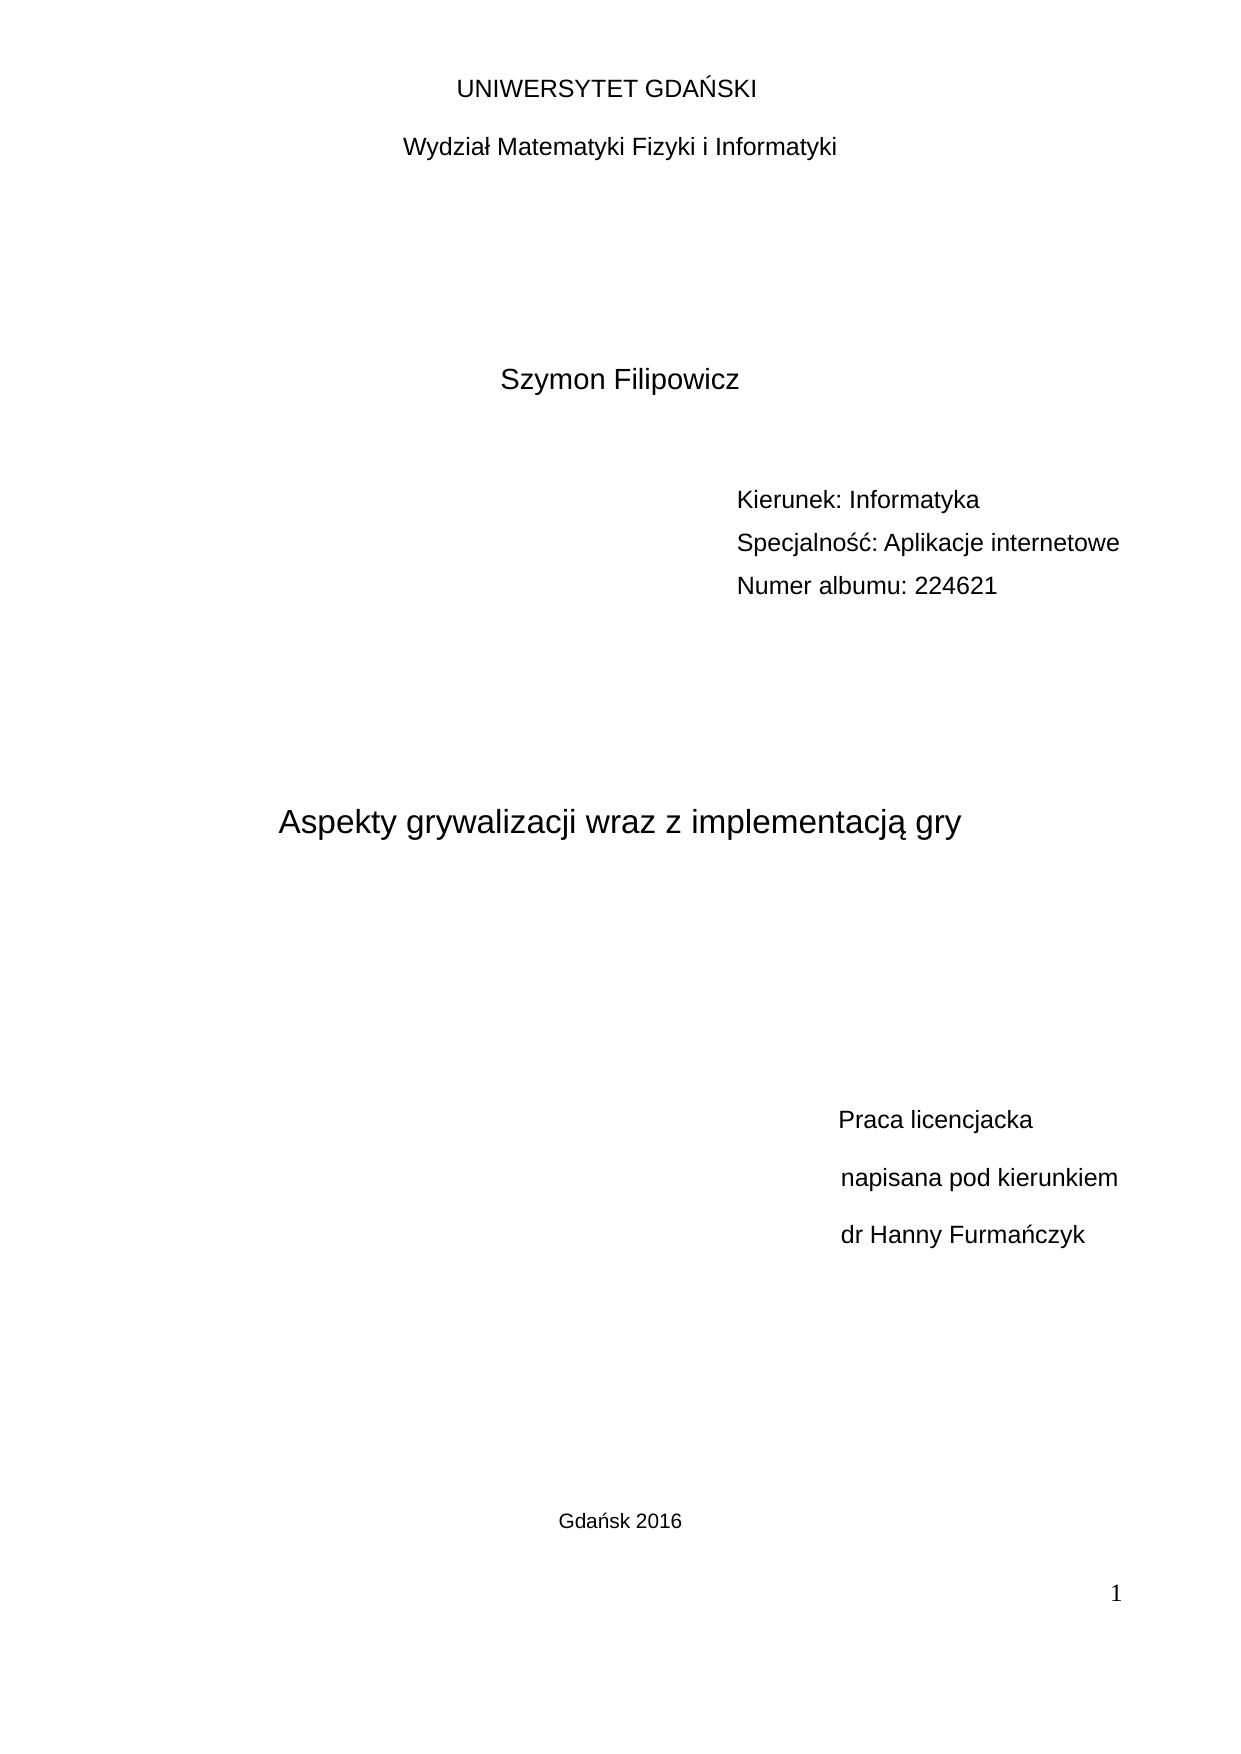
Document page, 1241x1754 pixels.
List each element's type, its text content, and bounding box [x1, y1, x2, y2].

text napisana pod kierunkiem [118, 1163, 1122, 1191]
text Szymon Filipowicz [118, 362, 1122, 396]
text Kierunek: Informatyka Specjalność: Aplikacje internetowe Numer albumu: 224621 [118, 485, 1122, 600]
text Aspekty grywalizacji wraz z implementacją gry [118, 802, 1122, 840]
text Praca licencjacka [118, 1105, 1122, 1134]
text UNIWERSYTET GDAŃSKI [118, 74, 1122, 102]
text dr Hanny Furmańczyk [118, 1220, 1122, 1249]
text Wydział Matematyki Fizyki i Informatyki [118, 131, 1122, 160]
text Gdańsk 2016 [118, 1509, 1122, 1533]
